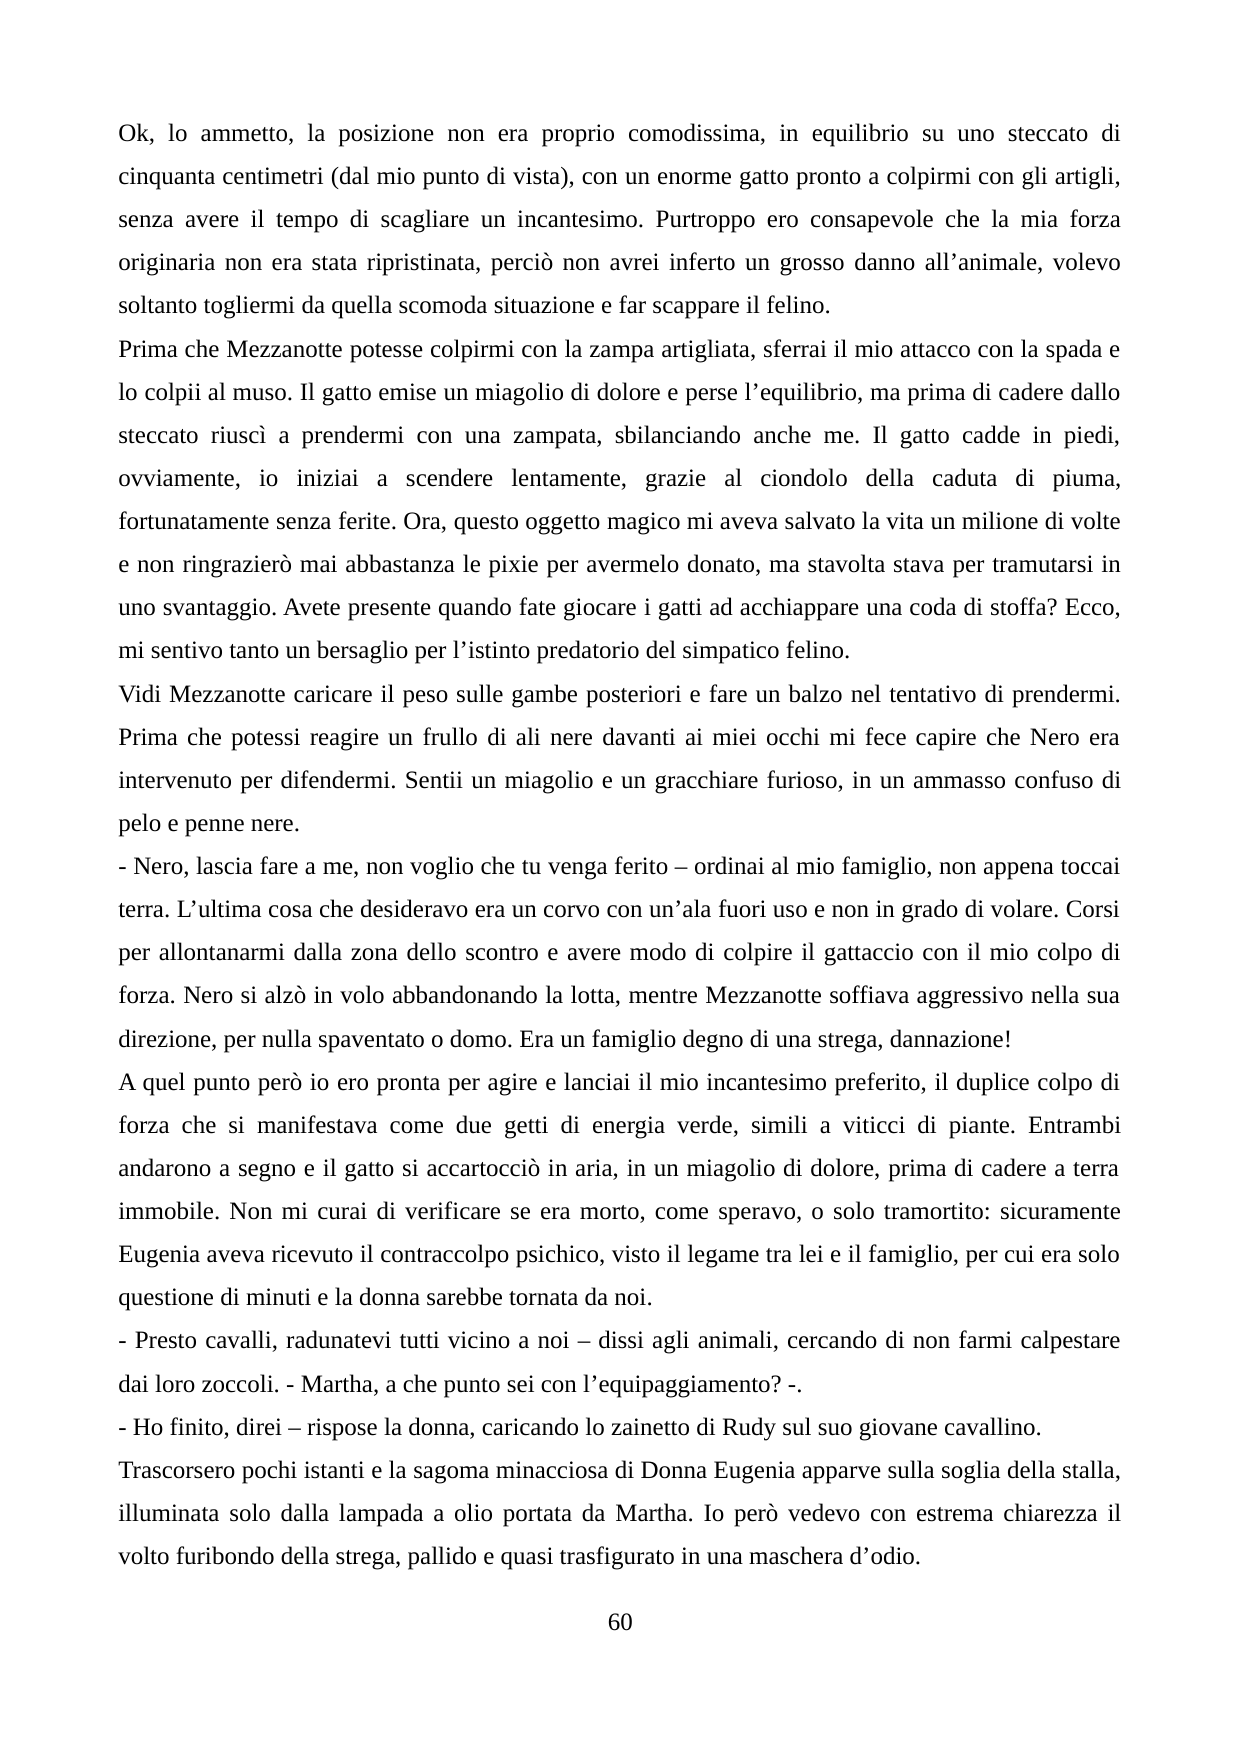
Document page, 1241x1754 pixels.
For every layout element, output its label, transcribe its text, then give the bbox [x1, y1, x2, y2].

text A quel punto però io ero pronta per agire e lanciai il mio incantesimo preferito, il duplice colpo di forza che si manifestava come due getti di energia verde, simili a viticci di piante. Entrambi andarono a segno e il gatto si accartocciò in aria, in un miagolio di dolore, prima di cadere a terra immobile. Non mi curai di verificare se era morto, come speravo, o solo tramortito: sicuramente Eugenia aveva ricevuto il contraccolpo psichico, visto il legame tra lei e il famiglio, per cui era solo questione di minuti e la donna sarebbe tornata da noi. [118, 1067, 1122, 1311]
text Vidi Mezzanotte caricare il peso sulle gambe posteriori e fare un balzo nel tentativo di prendermi. Prima che potessi reagire un frullo di ali nere davanti ai miei occhi mi fece capire che Nero era intervenuto per difendermi. Sentii un miagolio e un gracchiare furioso, in un ammasso confuso di pelo e penne nere. [118, 679, 1122, 837]
text - Ho finito, direi – rispose la donna, caricando lo zainetto di Rudy sul suo giovane cavallino. [118, 1412, 1122, 1441]
text Trascorsero pochi istanti e la sagoma minacciosa di Donna Eugenia apparve sulla soglia della stalla, illuminata solo dalla lampada a olio portata da Martha. Io però vedevo con estrema chiarezza il volto furibondo della strega, pallido e quasi trasfigurato in una maschera d’odio. [118, 1455, 1122, 1570]
text Ok, lo ammetto, la posizione non era proprio comodissima, in equilibrio su uno steccato di cinquanta centimetri (dal mio punto di vista), con un enorme gatto pronto a colpirmi con gli artigli, senza avere il tempo di scagliare un incantesimo. Purtroppo ero consapevole che la mia forza originaria non era stata ripristinata, perciò non avrei inferto un grosso danno all’animale, volevo soltanto togliermi da quella scomoda situazione e far scappare il felino. [118, 118, 1122, 319]
text Prima che Mezzanotte potesse colpirmi con la zampa artigliata, sferrai il mio attacco con la spada e lo colpii al muso. Il gatto emise un miagolio di dolore e perse l’equilibrio, ma prima di cadere dallo steccato riuscì a prendermi con una zampata, sbilanciando anche me. Il gatto cadde in piedi, ovviamente, io iniziai a scendere lentamente, grazie al ciondolo della caduta di piuma, fortunatamente senza ferite. Ora, questo oggetto magico mi aveva salvato la vita un milione di volte e non ringrazierò mai abbastanza le pixie per avermelo donato, ma stavolta stava per tramutarsi in uno svantaggio. Avete presente quando fate giocare i gatti ad acchiappare una coda di stoffa? Ecco, mi sentivo tanto un bersaglio per l’istinto predatorio del simpatico felino. [118, 334, 1122, 664]
text - Nero, lascia fare a me, non voglio che tu venga ferito – ordinai al mio famiglio, non appena toccai terra. L’ultima cosa che desideravo era un corvo con un’ala fuori uso e non in grado di volare. Corsi per allontanarmi dalla zona dello scontro e avere modo di colpire il gattaccio con il mio colpo di forza. Nero si alzò in volo abbandonando la lotta, mentre Mezzanotte soffiava aggressivo nella sua direzione, per nulla spaventato o domo. Era un famiglio degno di una strega, dannazione! [118, 851, 1122, 1052]
text - Presto cavalli, radunatevi tutti vicino a noi – dissi agli animali, cercando di non farmi calpestare dai loro zoccoli. - Martha, a che punto sei con l’equipaggiamento? -. [118, 1326, 1122, 1397]
